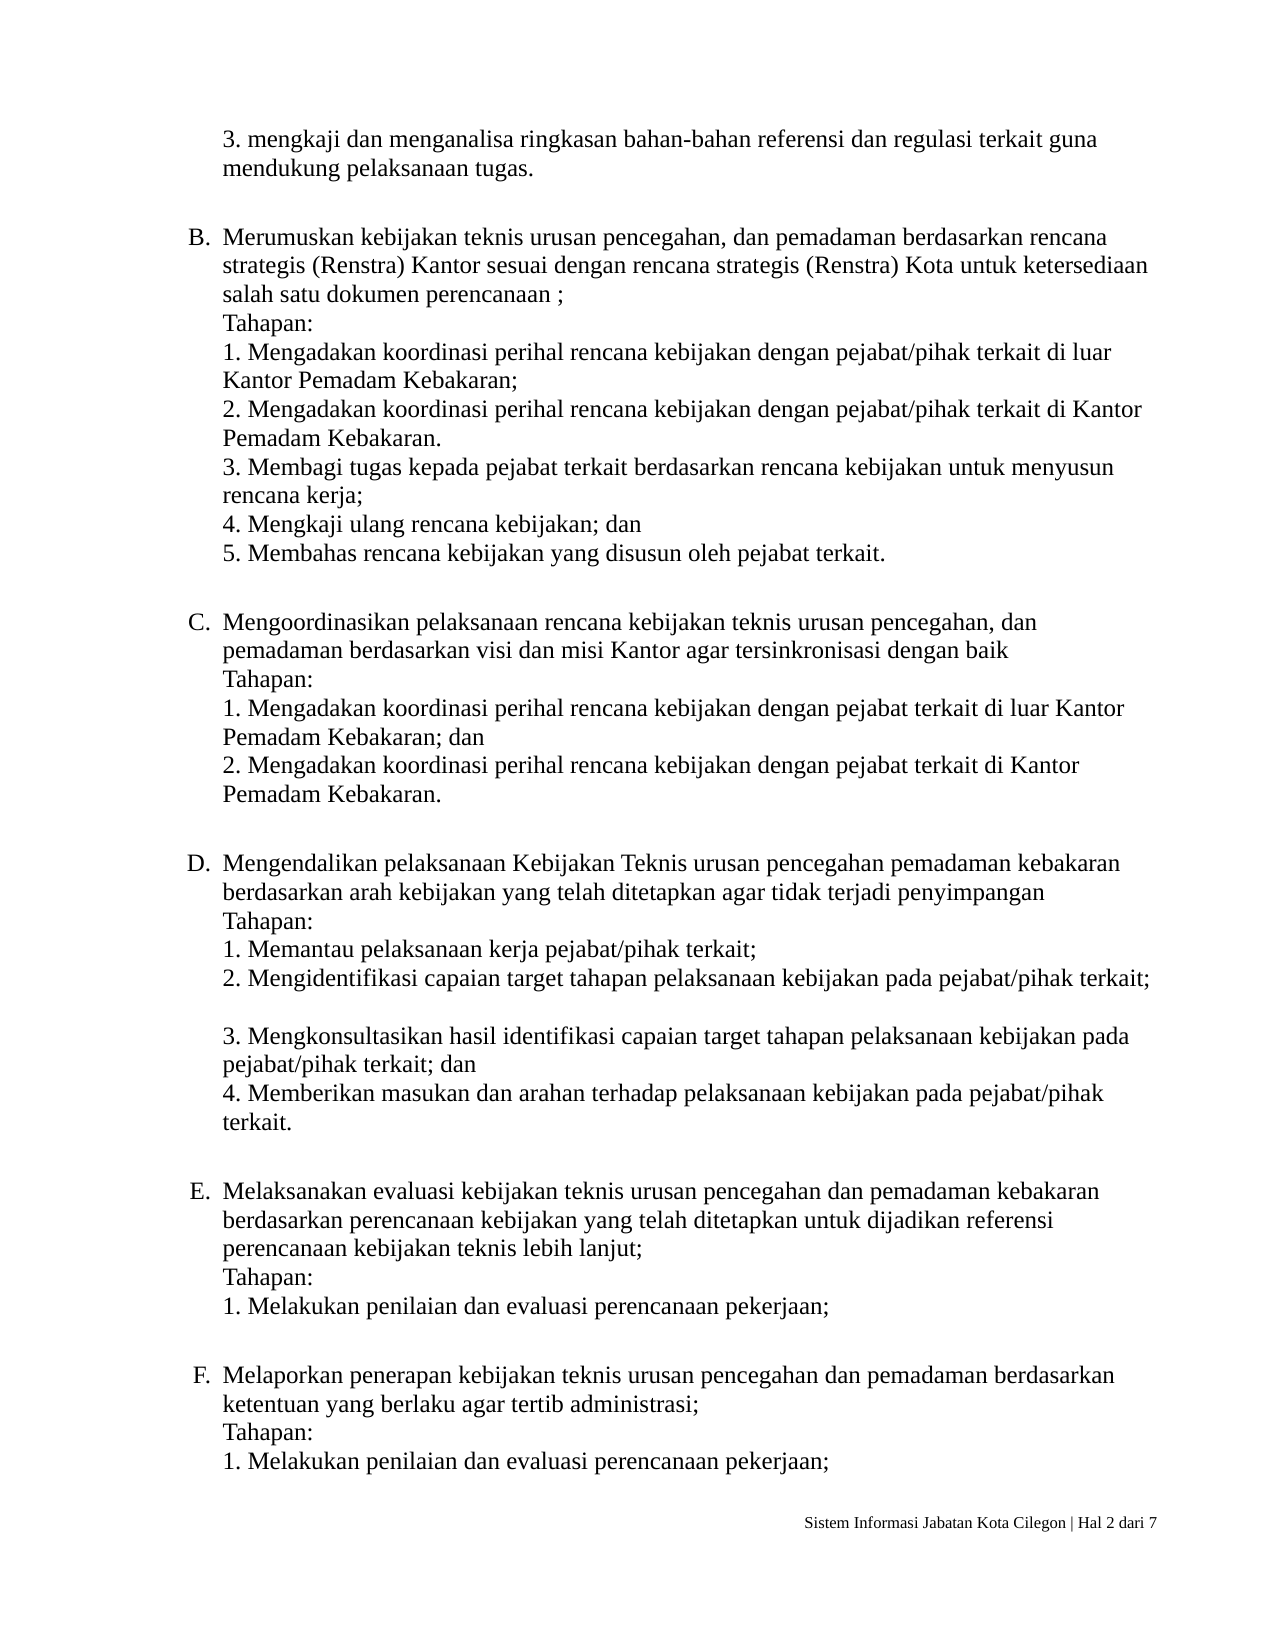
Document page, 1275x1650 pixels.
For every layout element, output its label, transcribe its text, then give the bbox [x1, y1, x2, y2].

table_cell [118, 118, 160, 1481]
table_cell D. [160, 843, 216, 1170]
table_cell Merumuskan kebijakan teknis urusan pencegahan, dan pemadaman berdasarkan rencana strategis (Renstra) Kantor sesuai dengan rencana strategis (Renstra) Kota untuk ketersediaan salah satu dokumen perencanaan ; Tahapan: 1. Mengadakan koordinasi perihal rencana kebijakan dengan pejabat/pihak terkait di luar Kantor Pemadam Kebakaran; 2. Mengadakan koordinasi perihal rencana kebijakan dengan pejabat/pihak terkait di Kantor Pemadam Kebakaran. 3. Membagi tugas kepada pejabat terkait berdasarkan rencana kebijakan untuk menyusun rencana kerja; 4. Mengkaji ulang rencana kebijakan; dan 5. Membahas rencana kebijakan yang disusun oleh pejabat terkait. [216, 216, 1157, 601]
table_cell F. [160, 1354, 216, 1481]
table_cell E. [160, 1170, 216, 1354]
table_cell Mengoordinasikan pelaksanaan rencana kebijakan teknis urusan pencegahan, dan pemadaman berdasarkan visi dan misi Kantor agar tersinkronisasi dengan baik Tahapan: 1. Mengadakan koordinasi perihal rencana kebijakan dengan pejabat terkait di luar Kantor Pemadam Kebakaran; dan 2. Mengadakan koordinasi perihal rencana kebijakan dengan pejabat terkait di Kantor Pemadam Kebakaran. [216, 601, 1157, 842]
table_cell Mengendalikan pelaksanaan Kebijakan Teknis urusan pencegahan pemadaman kebakaran berdasarkan arah kebijakan yang telah ditetapkan agar tidak terjadi penyimpangan Tahapan: 1. Memantau pelaksanaan kerja pejabat/pihak terkait; 2. Mengidentifikasi capaian target tahapan pelaksanaan kebijakan pada pejabat/pihak terkait; 3. Mengkonsultasikan hasil identifikasi capaian target tahapan pelaksanaan kebijakan pada pejabat/pihak terkait; dan 4. Memberikan masukan dan arahan terhadap pelaksanaan kebijakan pada pejabat/pihak terkait. [216, 843, 1157, 1170]
table_cell B. [160, 216, 216, 601]
table_cell Melaporkan penerapan kebijakan teknis urusan pencegahan dan pemadaman berdasarkan ketentuan yang berlaku agar tertib administrasi; Tahapan: 1. Melakukan penilaian dan evaluasi perencanaan pekerjaan; [216, 1354, 1157, 1481]
table_cell Melaksanakan evaluasi kebijakan teknis urusan pencegahan dan pemadaman kebakaran berdasarkan perencanaan kebijakan yang telah ditetapkan untuk dijadikan referensi perencanaan kebijakan teknis lebih lanjut; Tahapan: 1. Melakukan penilaian dan evaluasi perencanaan pekerjaan; [216, 1170, 1157, 1354]
table_cell [160, 118, 216, 216]
table_cell 3. mengkaji dan menganalisa ringkasan bahan-bahan referensi dan regulasi terkait guna mendukung pelaksanaan tugas. [216, 118, 1157, 216]
table_cell C. [160, 601, 216, 842]
